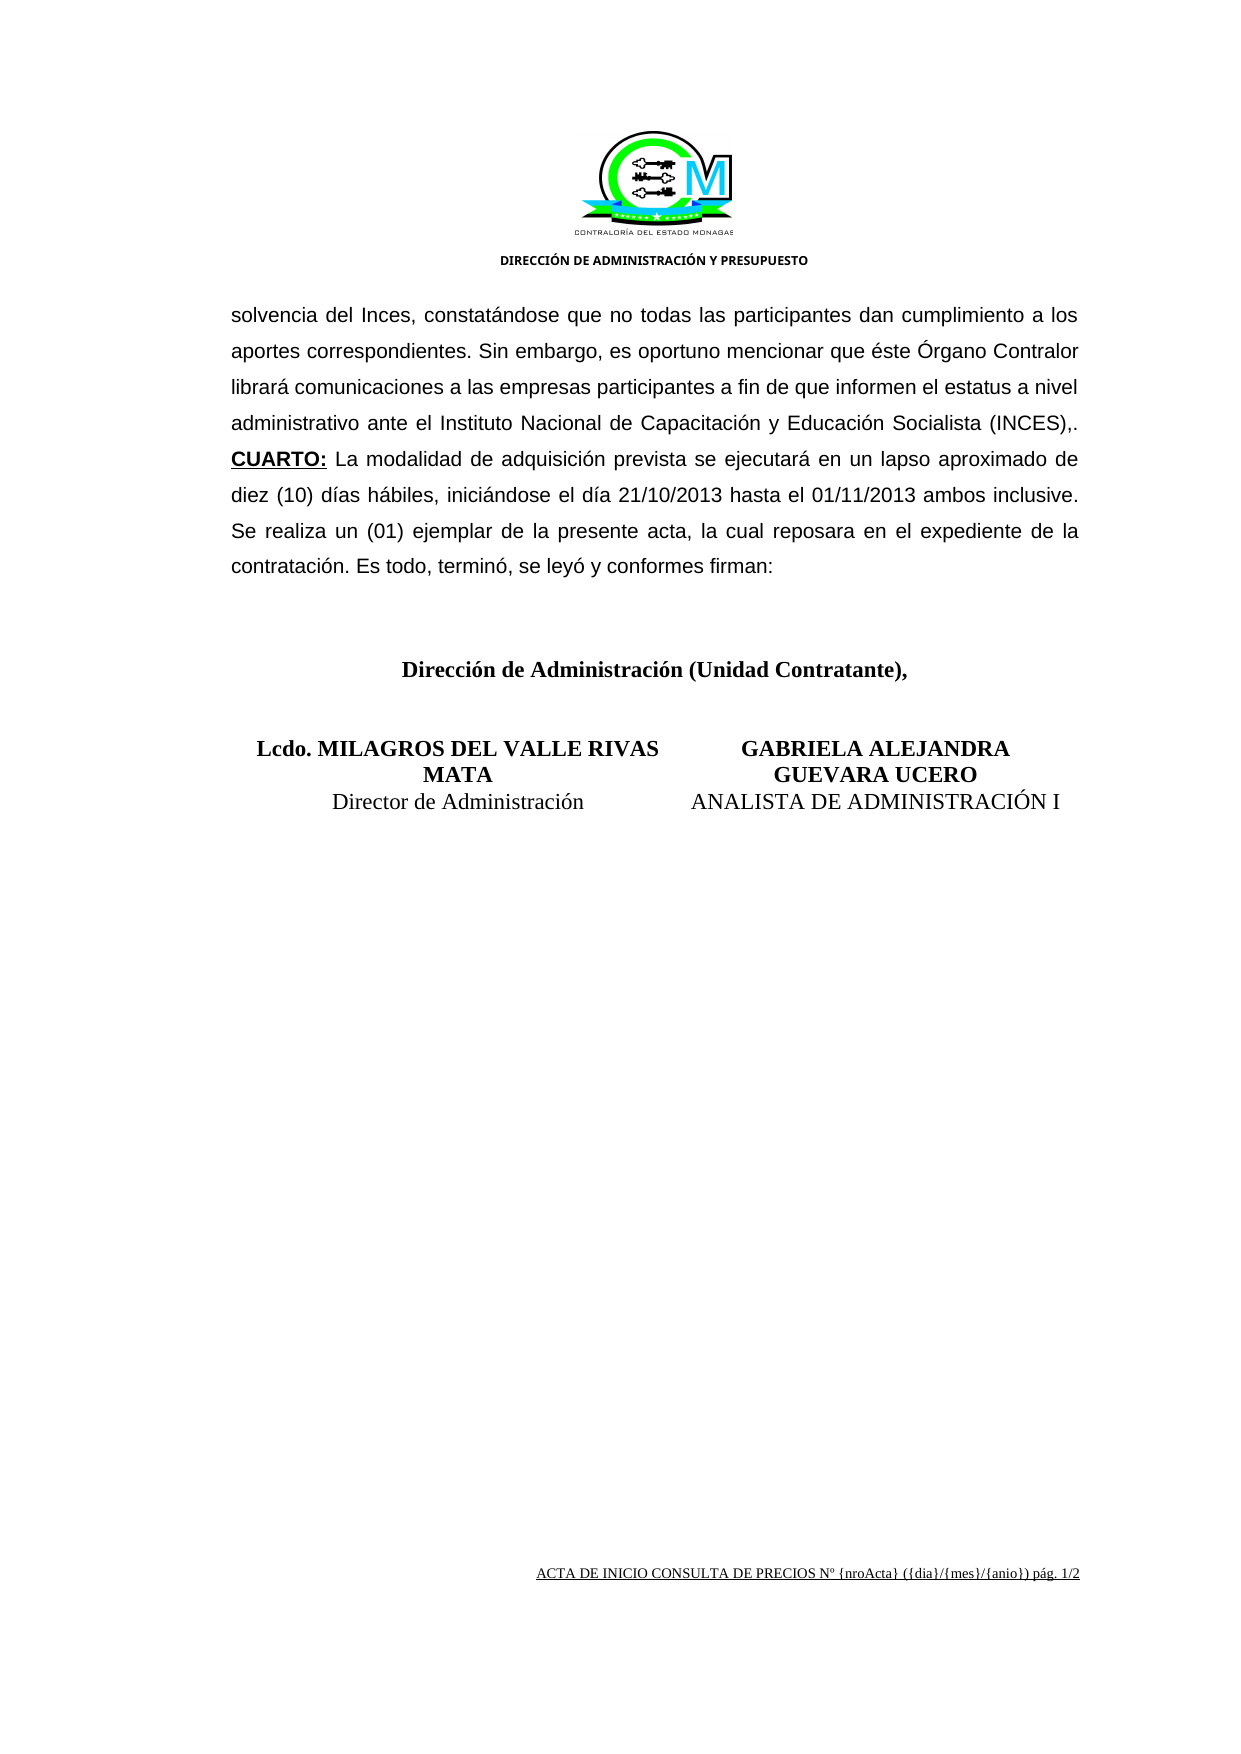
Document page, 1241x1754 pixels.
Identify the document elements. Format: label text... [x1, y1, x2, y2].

table_cell GABRIELA ALEJANDRA GUEVARA UCERO ANALISTA DE ADMINISTRACIÓN I [679, 683, 1072, 814]
picture [574, 131, 733, 235]
table_header Dirección de Administración (Unidad Contratante), [237, 656, 1072, 682]
table_cell Lcdo. MILAGROS DEL VALLE RIVAS MATA Director de Administración [237, 683, 679, 814]
text solvencia del Inces, constatándose que no todas las participantes dan cumplimiento a los aportes correspondientes. Sin embargo, es oportuno mencionar que éste Órgano Contralor librará comunicaciones a las empresas participantes a fin de que informen el estatus a nivel administrativo ante el Instituto Nacional de Capacitación y Educación Socialista (INCES),. CUARTO: La modalidad de adquisición prevista se ejecutará en un lapso aproximado de diez (10) días hábiles, iniciándose el día 21/10/2013 hasta el 01/11/2013 ambos inclusive. Se realiza un (01) ejemplar de la presente acta, la cual reposara en el expediente de la contratación. Es todo, terminó, se leyó y conformes firman: [231, 303, 1080, 578]
